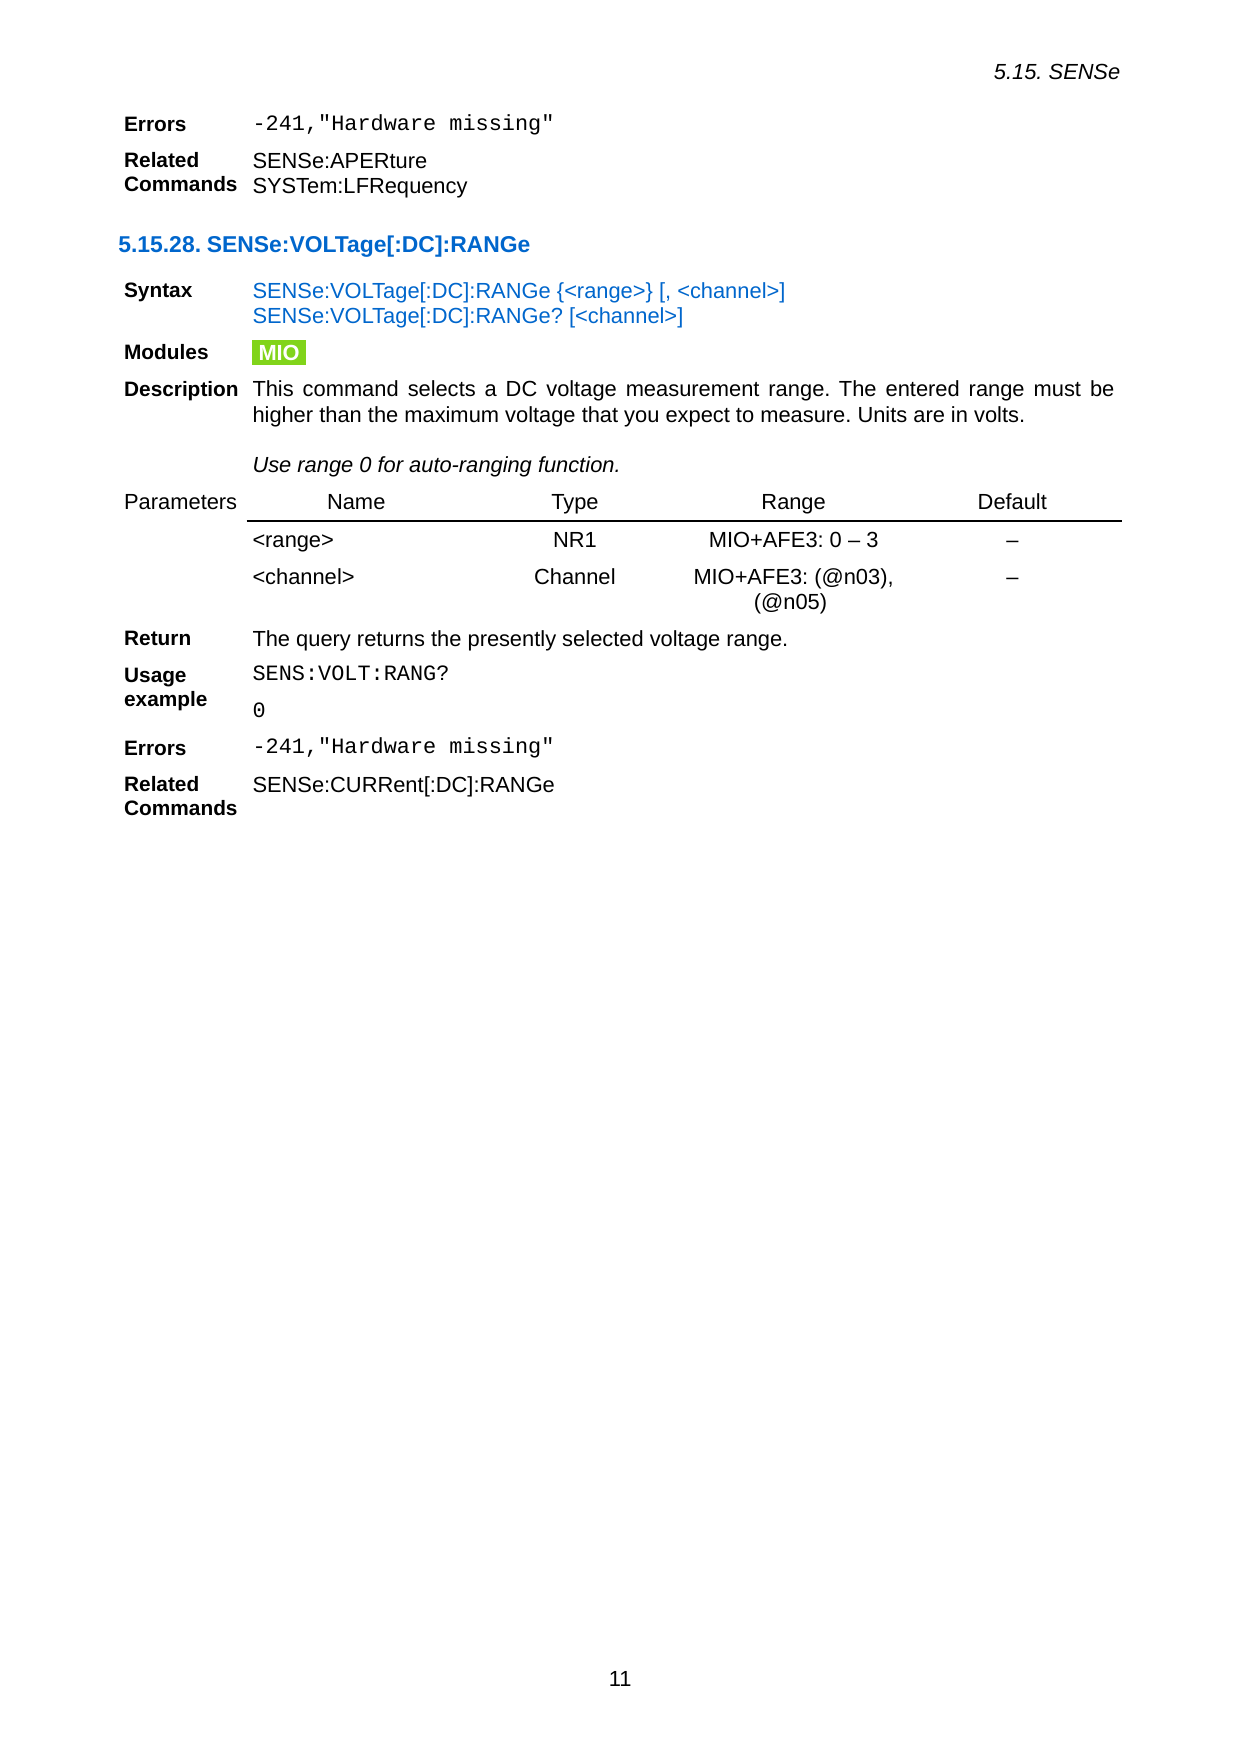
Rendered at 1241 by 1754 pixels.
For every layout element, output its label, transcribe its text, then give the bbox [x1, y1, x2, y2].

table_cell [118, 558, 247, 620]
table_cell SENS:VOLT:RANG? 0 [247, 657, 1122, 730]
table_cell Related Commands [118, 766, 247, 825]
table_cell -241,"Hardware missing" [247, 106, 1122, 142]
table_cell <channel> [247, 558, 465, 620]
table_cell Parameters [118, 483, 247, 558]
table_cell Description [118, 371, 247, 483]
table_cell Related Commands [118, 143, 247, 204]
table_cell MIO [247, 334, 1122, 371]
subtitle SENSe:VOLTage[:DC]:RANGe [118, 231, 1122, 257]
table_cell MIO+AFE3: (@n03), (@n05) [684, 558, 903, 620]
table_cell <range> [247, 522, 465, 558]
table_header Syntax [118, 272, 247, 334]
table_cell Name [247, 483, 465, 519]
table_cell – [903, 522, 1122, 558]
table_header SENSe:VOLTage[:DC]:RANGe {<range>} [, <channel>] SENSe:VOLTage[:DC]:RANGe? [<channel>] [247, 272, 1122, 334]
table_cell Errors [118, 730, 247, 766]
table_cell -241,"Hardware missing" [247, 730, 1122, 766]
table_cell This command selects a DC voltage measurement range. The entered range must be higher than the maximum voltage that you expect to measure. Units are in volts. Use range 0 for auto-ranging function. [247, 371, 1122, 483]
table_cell The query returns the presently selected voltage range. [247, 620, 1122, 657]
table_cell – [903, 558, 1122, 620]
table_cell NR1 [465, 522, 684, 558]
table_cell MIO+AFE3: 0 – 3 [684, 522, 903, 558]
table_cell Usage example [118, 657, 247, 730]
table_cell Channel [465, 558, 684, 620]
table_cell Range [684, 483, 903, 519]
table_cell SENSe:CURRent[:DC]:RANGe [247, 766, 1122, 825]
table_cell Type [465, 483, 684, 519]
table_cell Modules [118, 334, 247, 371]
table_cell Default [903, 483, 1122, 519]
table_cell Return [118, 620, 247, 657]
table_cell Errors [118, 106, 247, 142]
table_cell SENSe:APERture SYSTem:LFRequency [247, 143, 1122, 204]
